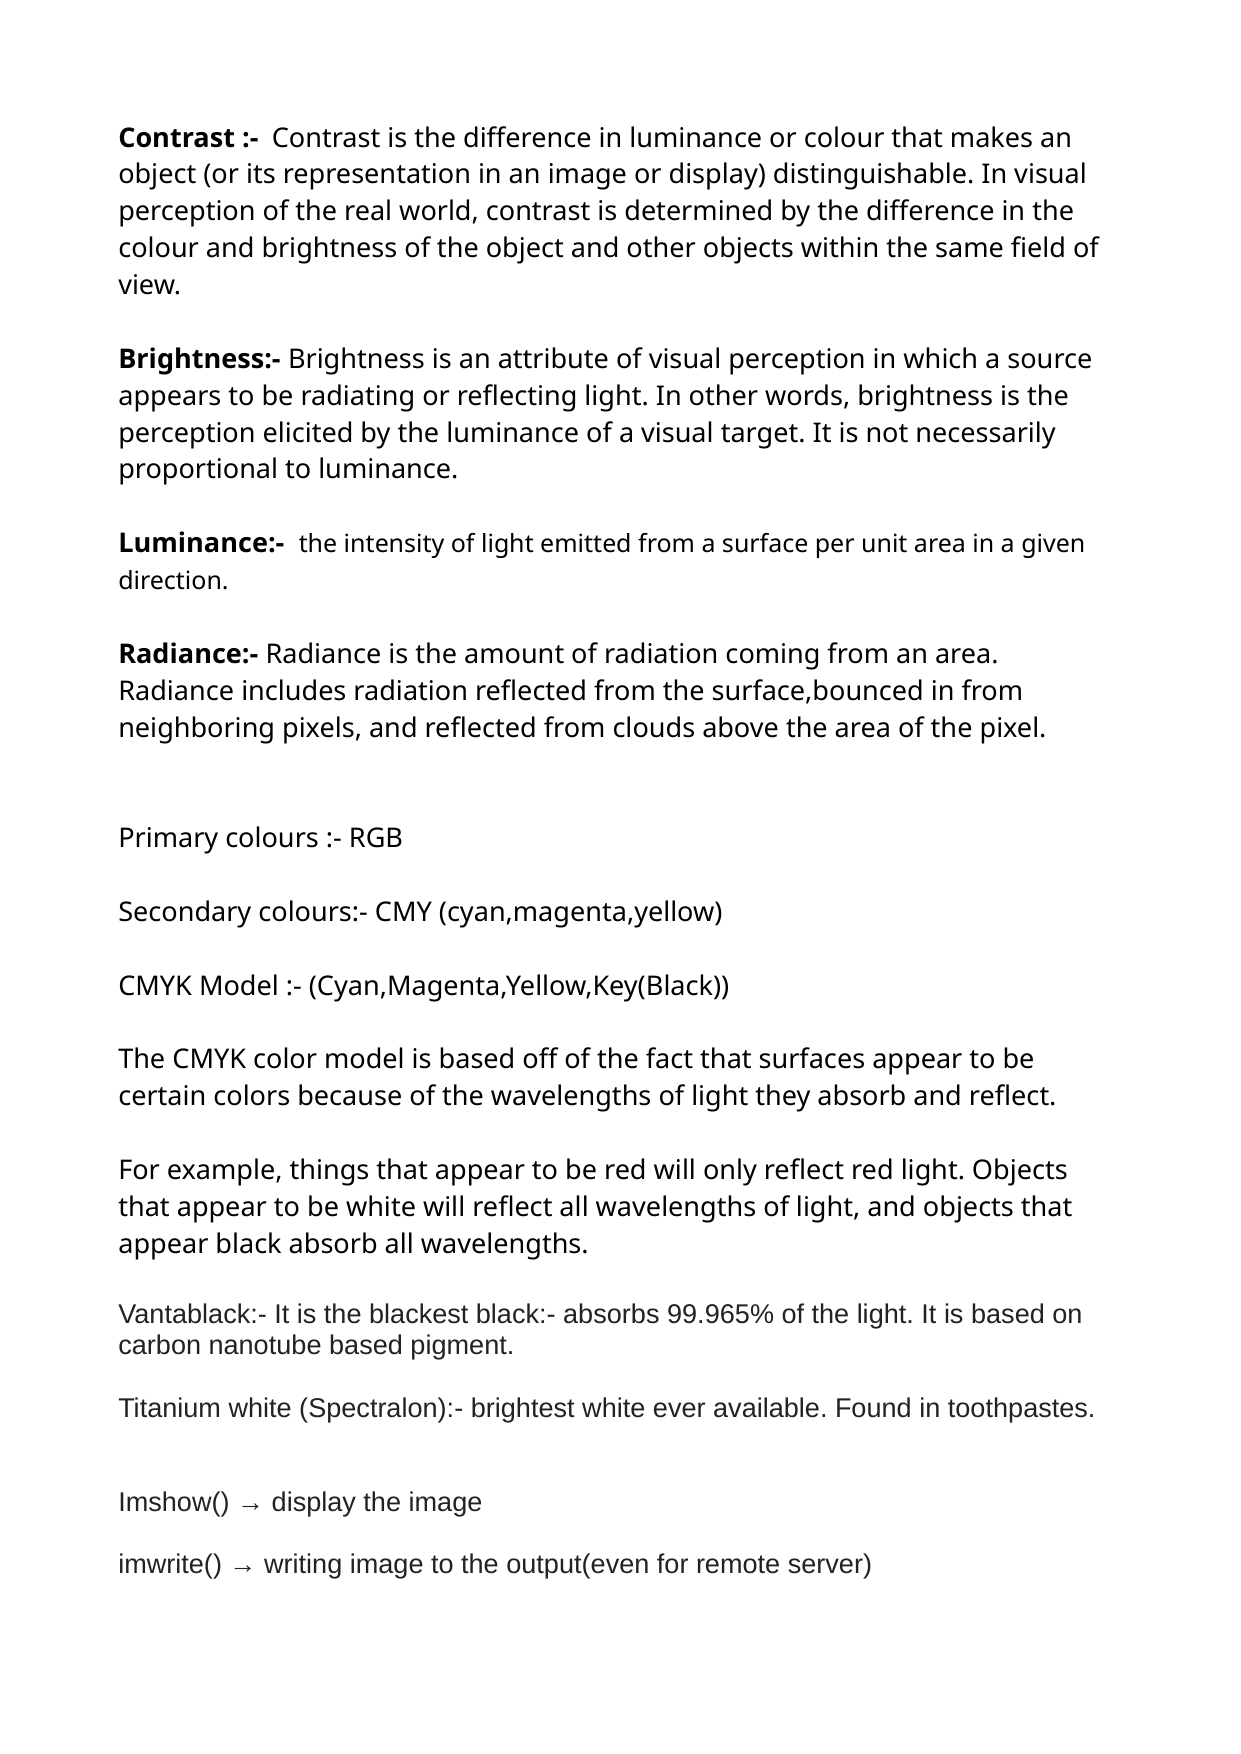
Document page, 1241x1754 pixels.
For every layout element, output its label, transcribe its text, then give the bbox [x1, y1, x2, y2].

text Titanium white (Spectralon):- brightest white ever available. Found in toothpastes. [118, 1392, 1122, 1423]
text Luminance:- the intensity of light emitted from a surface per unit area in a given direction. [118, 524, 1122, 597]
text The CMYK color model is based off of the fact that surfaces appear to be certain colors because of the wavelengths of light they absorb and reflect. [118, 1040, 1122, 1114]
text For example, things that appear to be red will only reflect red light. Objects that appear to be white will reflect all wavelengths of light, and objects that appear black absorb all wavelengths. [118, 1151, 1122, 1261]
text Brightness:- Brightness is an attribute of visual perception in which a source appears to be radiating or reflecting light. In other words, brightness is the perception elicited by the luminance of a visual target. It is not necessarily proportional to luminance. [118, 339, 1122, 487]
text imwrite() → writing image to the output(even for remote server) [118, 1548, 1122, 1579]
text Imshow() → display the image [118, 1486, 1122, 1517]
text Secondary colours:- CMY (cyan,magenta,yellow) [118, 892, 1122, 929]
text Radiance:- Radiance is the amount of radiation coming from an area. Radiance includes radiation reflected from the surface,bounced in from neighboring pixels, and reflected from clouds above the area of the pixel. [118, 634, 1122, 745]
text Vantablack:- It is the blackest black:- absorbs 99.965% of the light. It is based on carbon nanotube based pigment. [118, 1298, 1122, 1361]
text Primary colours :- RGB [118, 819, 1122, 856]
text Contrast :- Contrast is the difference in luminance or colour that makes an object (or its representation in an image or display) distinguishable. In visual perception of the real world, contrast is determined by the difference in the colour and brightness of the object and other objects within the same field of view. [118, 118, 1122, 302]
text CMYK Model :- (Cyan,Magenta,Yellow,Key(Black)) [118, 966, 1122, 1003]
